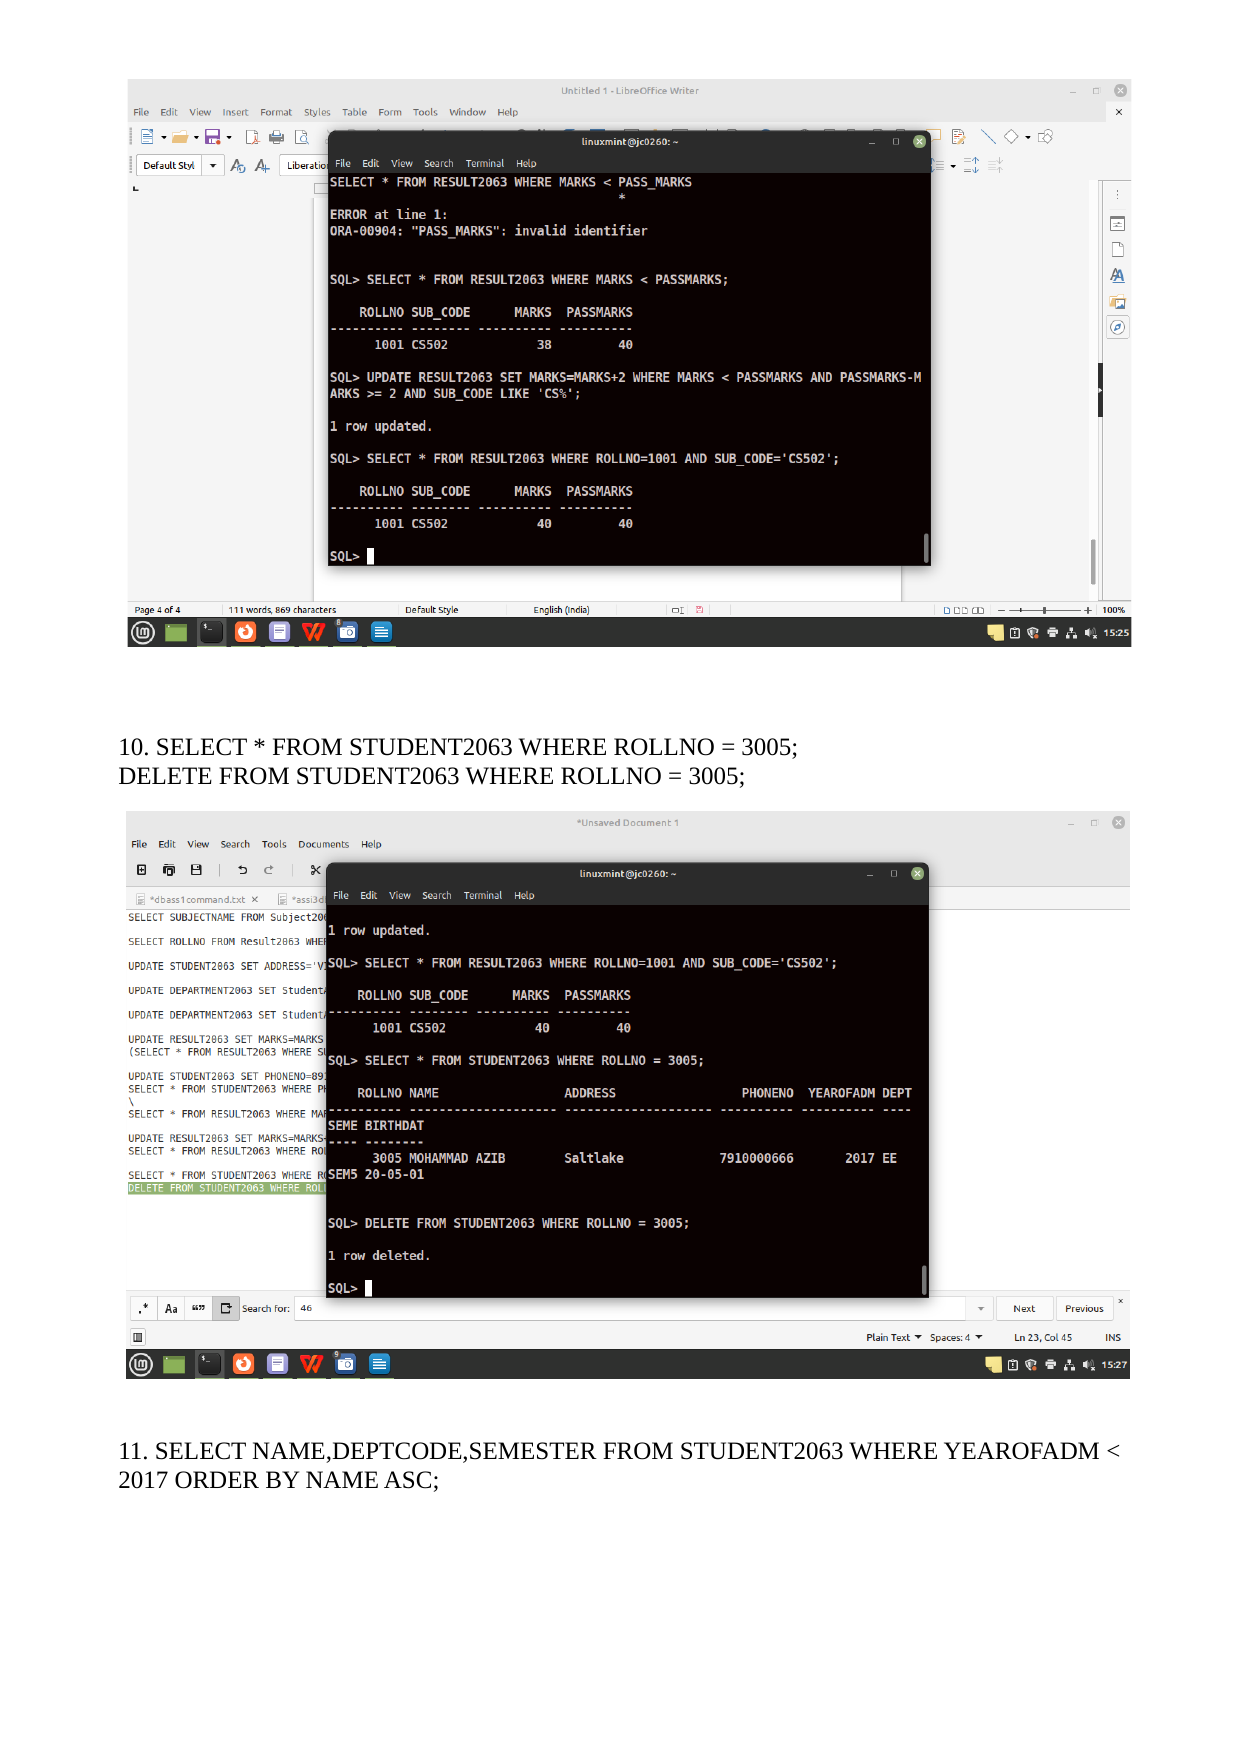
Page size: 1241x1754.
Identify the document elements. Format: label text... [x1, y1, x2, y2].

text DELETE FROM STUDENT2063 WHERE ROLLNO = 3005; [118, 761, 1122, 790]
picture [126, 811, 1130, 1379]
picture [127, 79, 1132, 647]
text 11. SELECT NAME,DEPTCODE,SEMESTER FROM STUDENT2063 WHERE YEAROFADM < 2017 ORDER BY NAME ASC; [118, 1436, 1122, 1493]
text 10. SELECT * FROM STUDENT2063 WHERE ROLLNO = 3005; [118, 732, 1122, 761]
